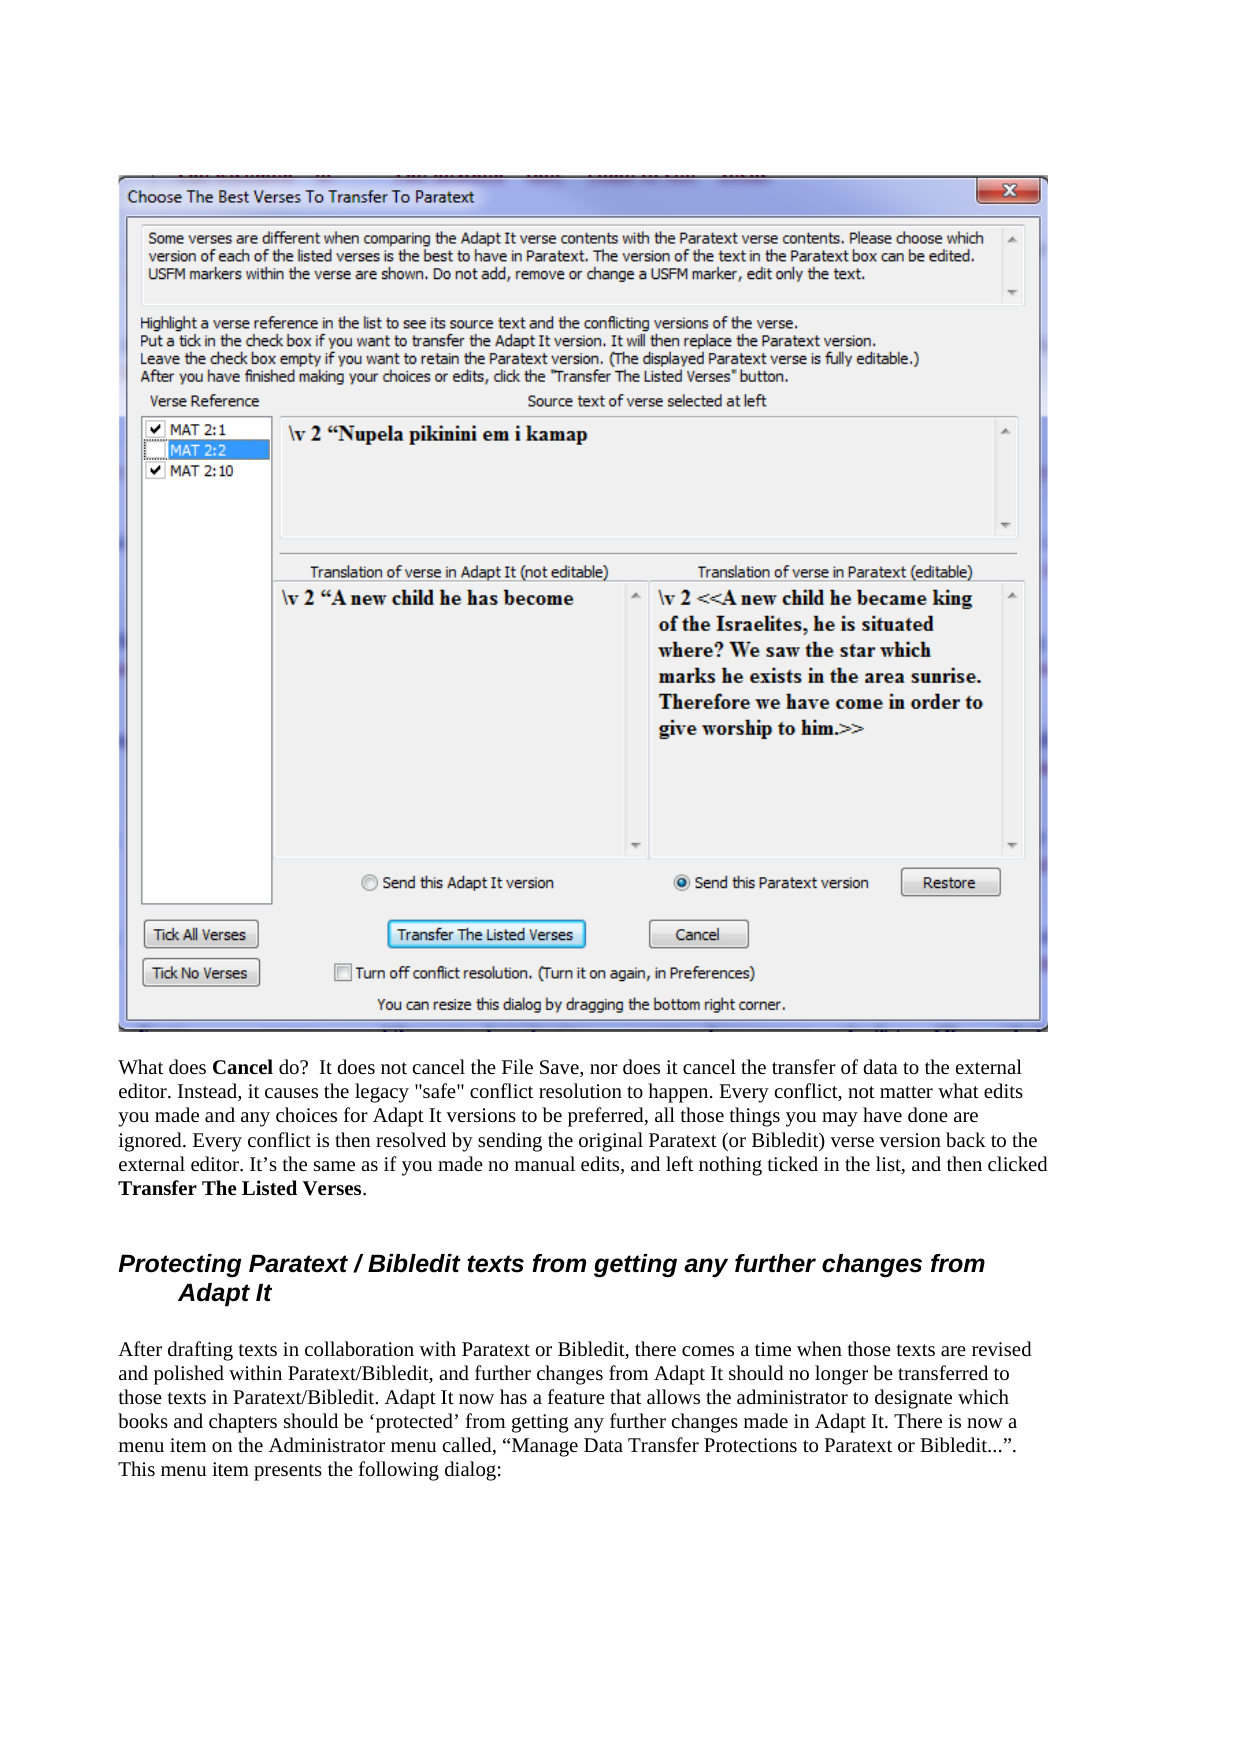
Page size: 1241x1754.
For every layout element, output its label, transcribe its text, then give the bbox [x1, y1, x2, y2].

subtitle Protecting Paratext / Bibledit texts from getting any further changes from Adapt It [118, 1249, 1048, 1306]
picture [118, 175, 1048, 1032]
text What does Cancel do? It does not cancel the File Save, nor does it cancel the transfer of data to the external editor. Instead, it causes the legacy "safe" conflict resolution to happen. Every conflict, not matter what edits you made and any choices for Adapt It versions to be preferred, all those things you may have done are ignored. Every conflict is then resolved by sending the original Paratext (or Bibledit) verse version back to the external editor. It’s the same as if you made no manual edits, and left nothing ticked in the list, and then clicked Transfer The Listed Verses. [118, 1055, 1048, 1200]
text After drafting texts in collaboration with Paratext or Bibledit, there comes a time when those texts are revised and polished within Paratext/Bibledit, and further changes from Adapt It should no longer be transferred to those texts in Paratext/Bibledit. Adapt It now has a feature that allows the administrator to designate which books and chapters should be ‘protected’ from getting any further changes made in Adapt It. There is now a menu item on the Administrator menu called, “Manage Data Transfer Protections to Paratext or Bibledit...”. This menu item presents the following dialog: [118, 1337, 1048, 1481]
